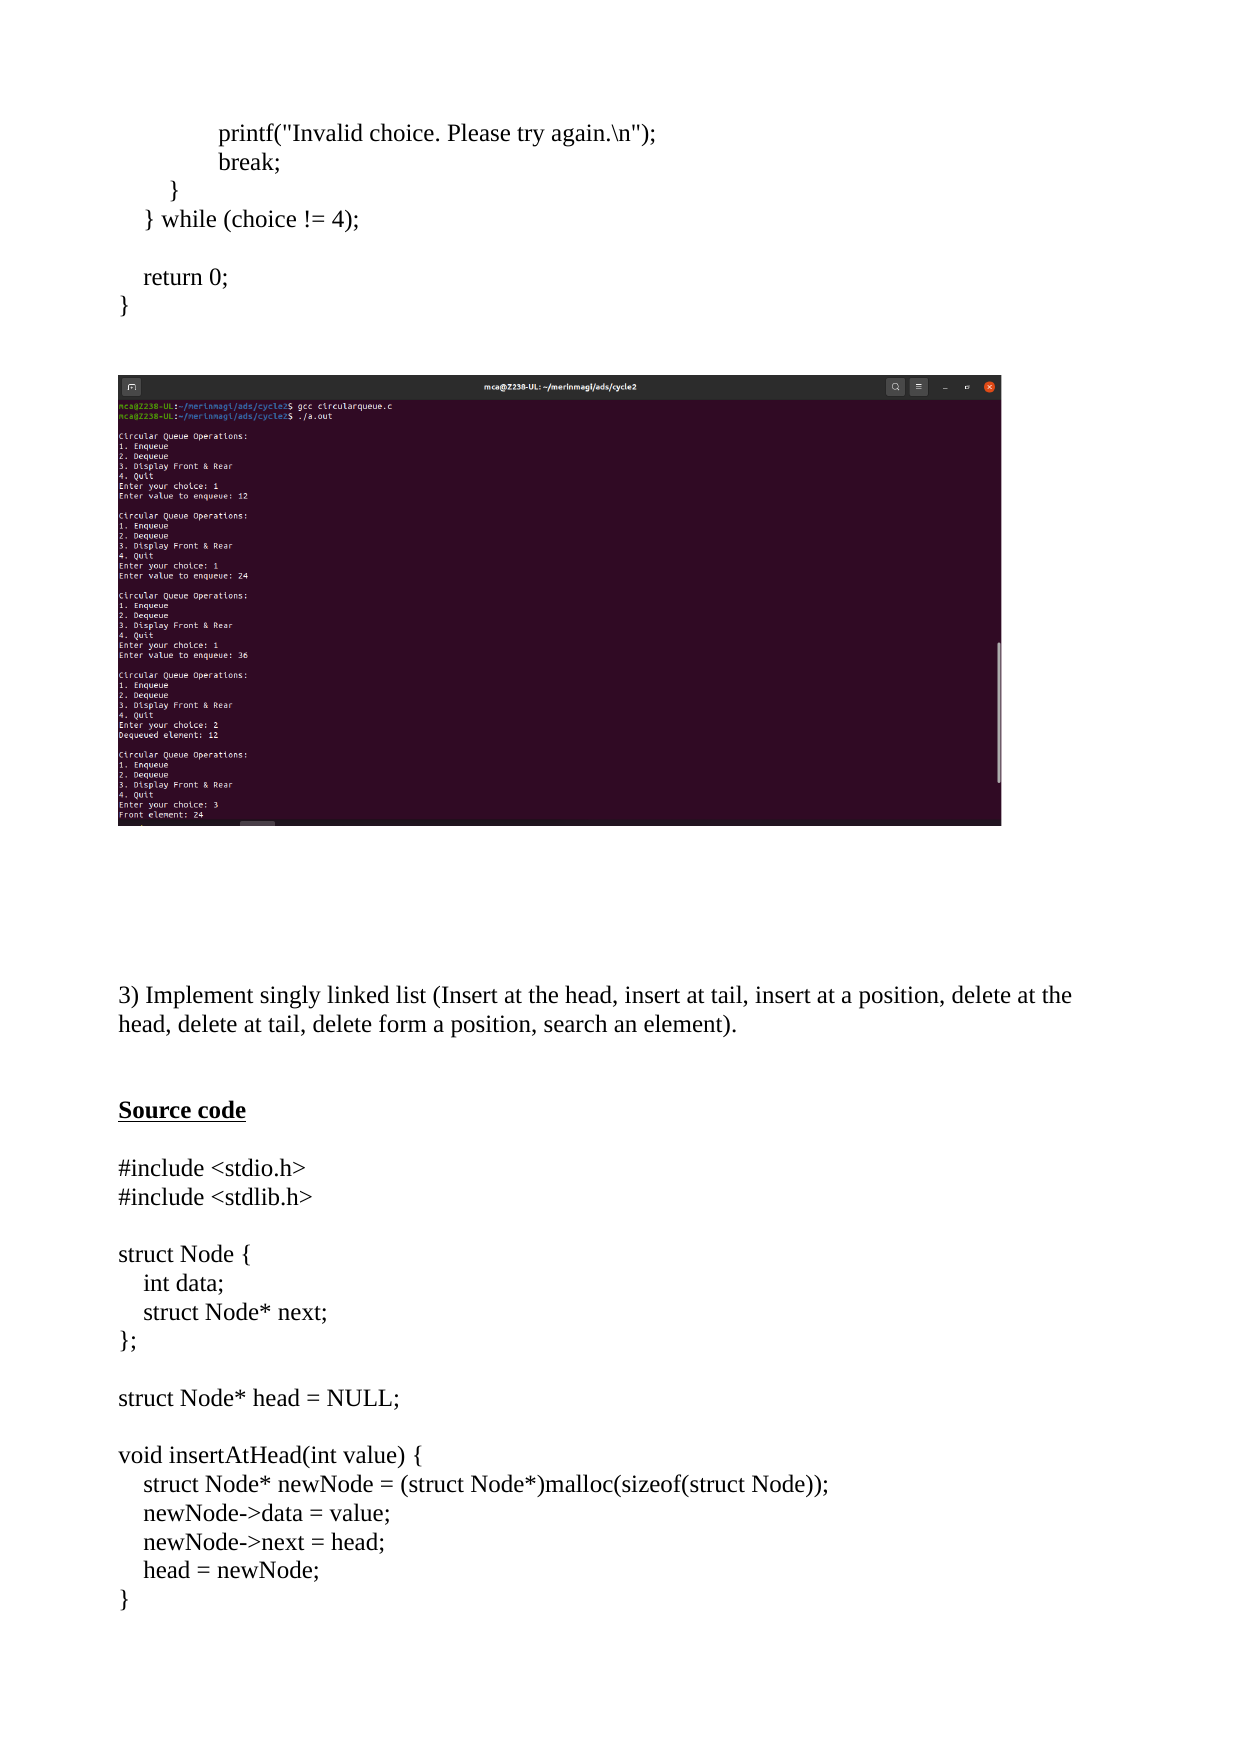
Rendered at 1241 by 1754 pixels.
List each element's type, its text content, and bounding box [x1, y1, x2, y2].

text }; [118, 1326, 1122, 1354]
text struct Node* head = NULL; [118, 1383, 1122, 1412]
text head = newNode; [118, 1556, 1122, 1584]
text struct Node* next; [118, 1297, 1122, 1326]
text } [118, 176, 1122, 204]
text struct Node { [118, 1239, 1122, 1268]
text Source code [118, 1096, 1122, 1124]
picture [118, 375, 1002, 826]
text newNode->next = head; [118, 1527, 1122, 1556]
text #include <stdio.h> [118, 1153, 1122, 1182]
text head, delete at tail, delete form a position, search an element). [118, 1009, 1122, 1038]
text 3) Implement singly linked list (Insert at the head, insert at tail, insert at a position, delete at the [118, 981, 1122, 1009]
text return 0; [118, 262, 1122, 291]
text } while (choice != 4); [118, 204, 1122, 233]
text void insertAtHead(int value) { [118, 1441, 1122, 1469]
text struct Node* newNode = (struct Node*)malloc(sizeof(struct Node)); [118, 1469, 1122, 1498]
text } [118, 291, 1122, 319]
text #include <stdlib.h> [118, 1182, 1122, 1211]
text int data; [118, 1268, 1122, 1297]
text newNode->data = value; [118, 1498, 1122, 1527]
text } [118, 1584, 1122, 1613]
text break; [118, 147, 1122, 176]
text printf("Invalid choice. Please try again.\n"); [118, 118, 1122, 147]
